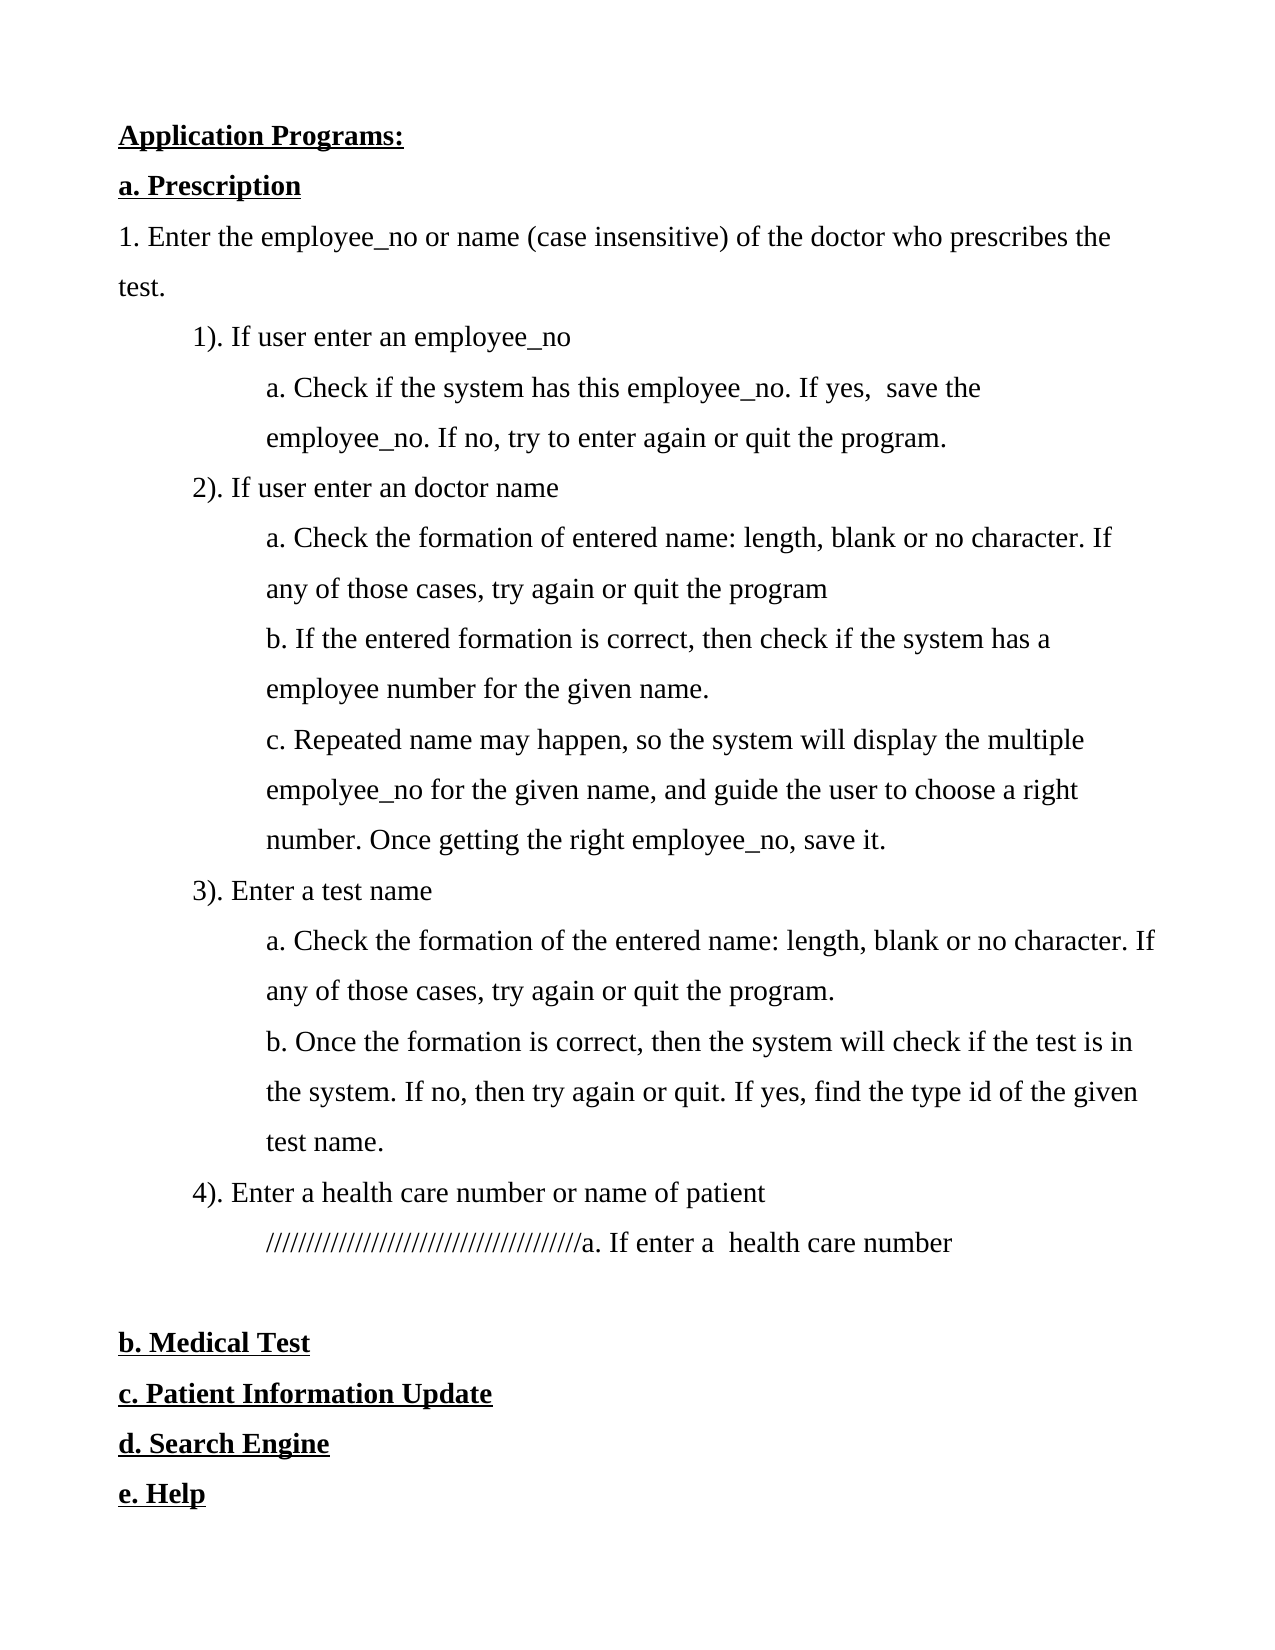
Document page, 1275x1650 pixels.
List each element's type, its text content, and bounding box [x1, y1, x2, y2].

text 4). Enter a health care number or name of patient [118, 1175, 1157, 1208]
text any of those cases, try again or quit the program [118, 571, 1157, 604]
text Application Programs: [118, 118, 1157, 152]
text a. Check if the system has this employee_no. If yes, save the employee_no. If no, try to enter again or quit the program. [118, 370, 1157, 453]
text 3). Enter a test name [118, 873, 1157, 906]
text a. Check the formation of the entered name: length, blank or no character. If [118, 923, 1157, 957]
text any of those cases, try again or quit the program. [118, 973, 1157, 1007]
text 1). If user enter an employee_no [118, 319, 1157, 353]
text b. Once the formation is correct, then the system will check if the test is in the system. If no, then try again or quit. If yes, find the type id of the given [118, 1024, 1157, 1108]
text c. Repeated name may happen, so the system will display the multiple empolyee_no for the given name, and guide the user to choose a right number. Once getting the right employee_no, save it. [118, 722, 1157, 856]
text b. If the entered formation is correct, then check if the system has a employee number for the given name. [118, 621, 1157, 705]
text d. Search Engine [118, 1426, 1157, 1460]
text 1. Enter the employee_no or name (case insensitive) of the doctor who prescribes the test. [118, 219, 1157, 303]
text ///////////////////////////////////////a. If enter a health care number [118, 1225, 1157, 1258]
text a. Check the formation of entered name: length, blank or no character. If [118, 521, 1157, 554]
text c. Patient Information Update [118, 1376, 1157, 1409]
text a. Prescription [118, 168, 1157, 202]
text 2). If user enter an doctor name [118, 470, 1157, 504]
text e. Help [118, 1477, 1157, 1510]
text test name. [118, 1124, 1157, 1158]
text b. Medical Test [118, 1326, 1157, 1359]
